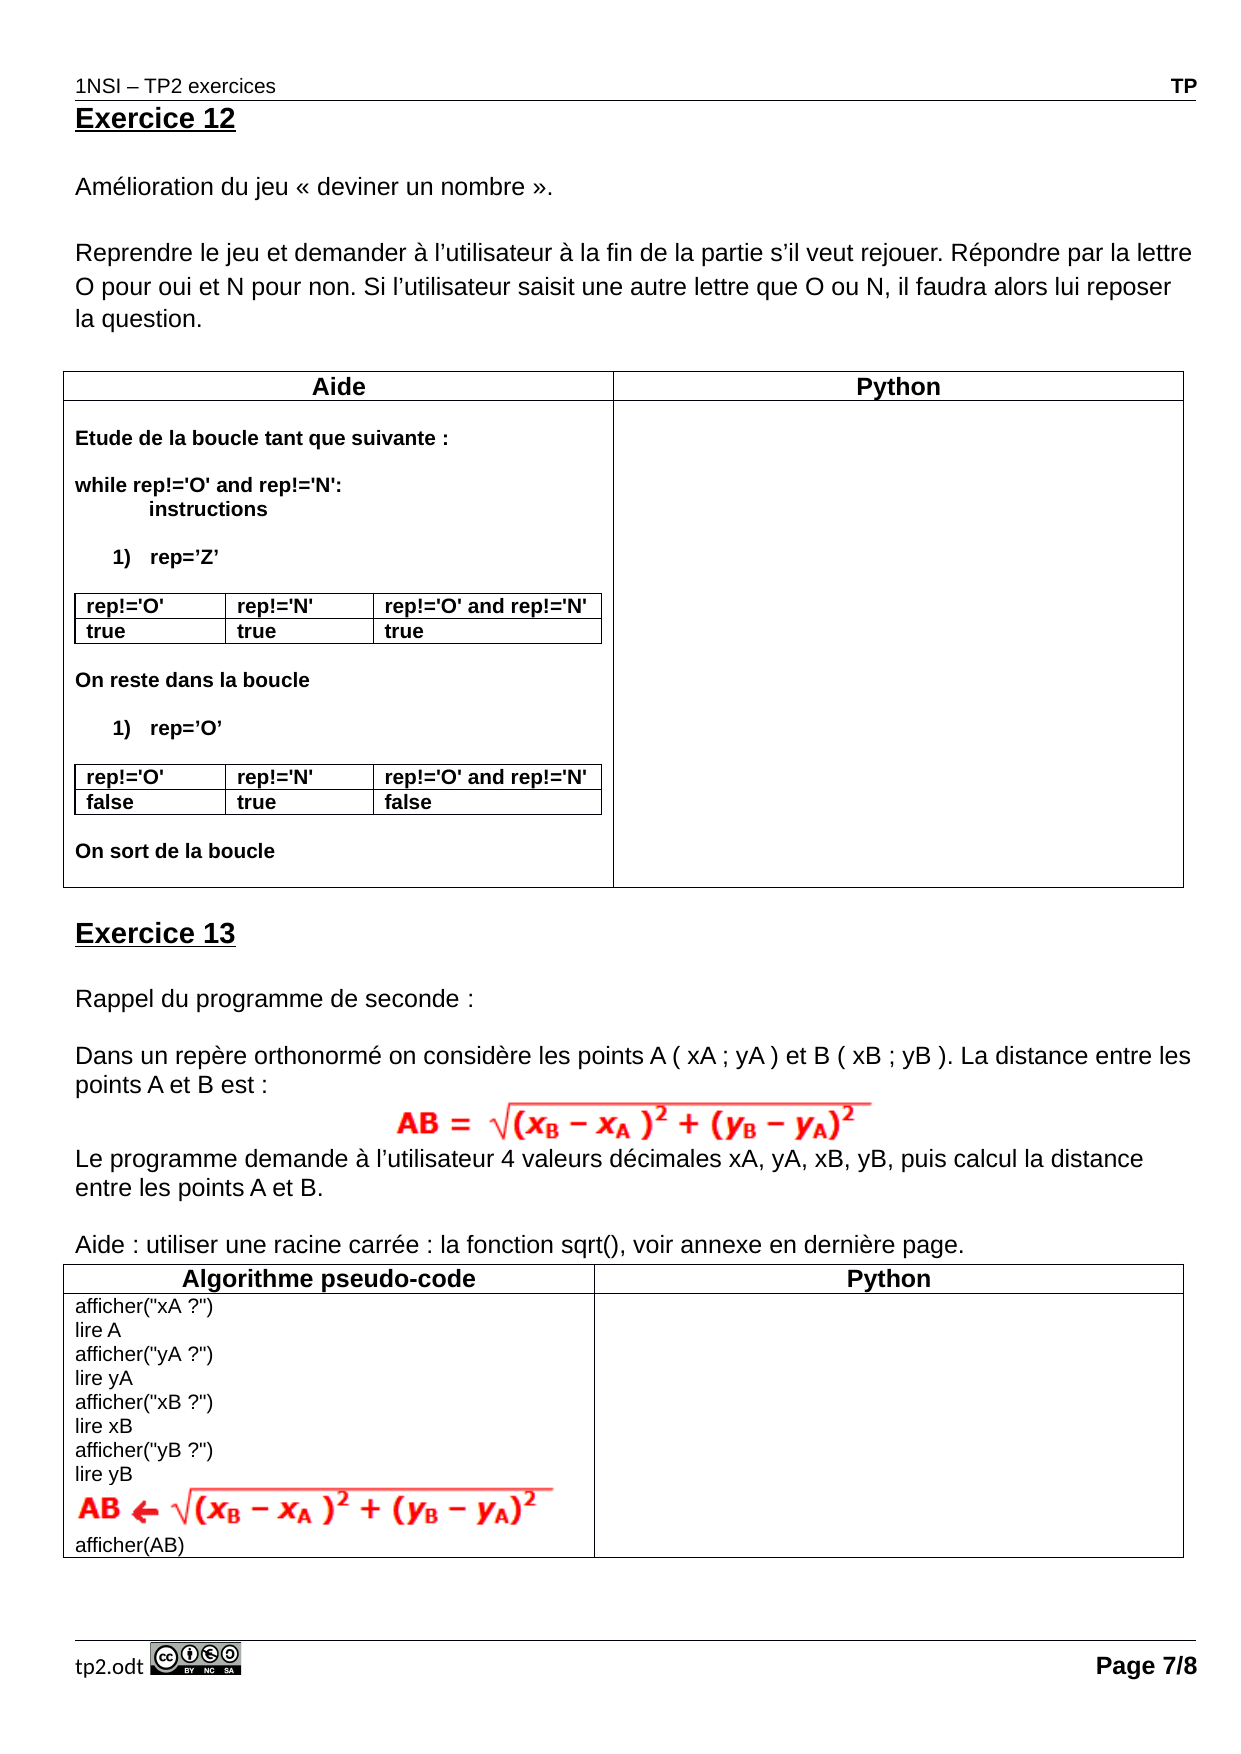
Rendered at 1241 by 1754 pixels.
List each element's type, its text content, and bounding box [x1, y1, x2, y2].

table_cell [614, 401, 1183, 887]
text Le programme demande à l’utilisateur 4 valeurs décimales xA, yA, xB, yB, puis calcul la distance entre les points A et B. [75, 1144, 1196, 1202]
text Dans un repère orthonormé on considère les points A ( xA ; yA ) et B ( xB ; yB ). La distance entre les points A et B est : [75, 1041, 1196, 1099]
table_header rep!='O' [76, 594, 225, 618]
table_cell false [76, 790, 225, 814]
table_cell false [374, 790, 601, 814]
picture [150, 1642, 242, 1675]
table_cell true [76, 619, 225, 643]
text Rappel du programme de seconde : [75, 984, 1196, 1013]
table_header rep!='O' and rep!='N' [374, 765, 601, 789]
text Exercice 13 [75, 917, 1196, 950]
table_header Aide [64, 372, 613, 400]
table_cell [595, 1294, 1183, 1557]
table_header rep!='O' [76, 765, 225, 789]
table_cell true [226, 790, 373, 814]
table_header Python [595, 1265, 1183, 1293]
table_header rep!='N' [226, 765, 373, 789]
table_cell Etude de la boucle tant que suivante : while rep!='O' and rep!='N': instructions rep=’Z’ On reste dans la boucle rep=’O’ On sort de la boucle [64, 401, 613, 887]
table_cell true [374, 619, 601, 643]
table_header rep!='O' and rep!='N' [374, 594, 601, 618]
table_cell afficher("xA ?") lire A afficher("yA ?") lire yA afficher("xB ?") lire xB afficher("yB ?") lire yB afficher(AB) [64, 1294, 594, 1557]
table_cell true [226, 619, 373, 643]
text Amélioration du jeu « deviner un nombre ». [75, 172, 1196, 201]
table_header Python [614, 372, 1183, 400]
table_header rep!='N' [226, 594, 373, 618]
table_header Algorithme pseudo-code [64, 1265, 594, 1293]
text Exercice 12 [75, 101, 1196, 134]
text Reprendre le jeu et demander à l’utilisateur à la fin de la partie s’il veut rejouer. Répondre par la lettre O pour oui et N pour non. Si l’utilisateur saisit une autre lettre que O ou N, il faudra alors lui reposer la question. [75, 238, 1196, 333]
picture [391, 1098, 880, 1145]
text Aide : utiliser une racine carrée : la fonction sqrt(), voir annexe en dernière page. [75, 1230, 1196, 1259]
